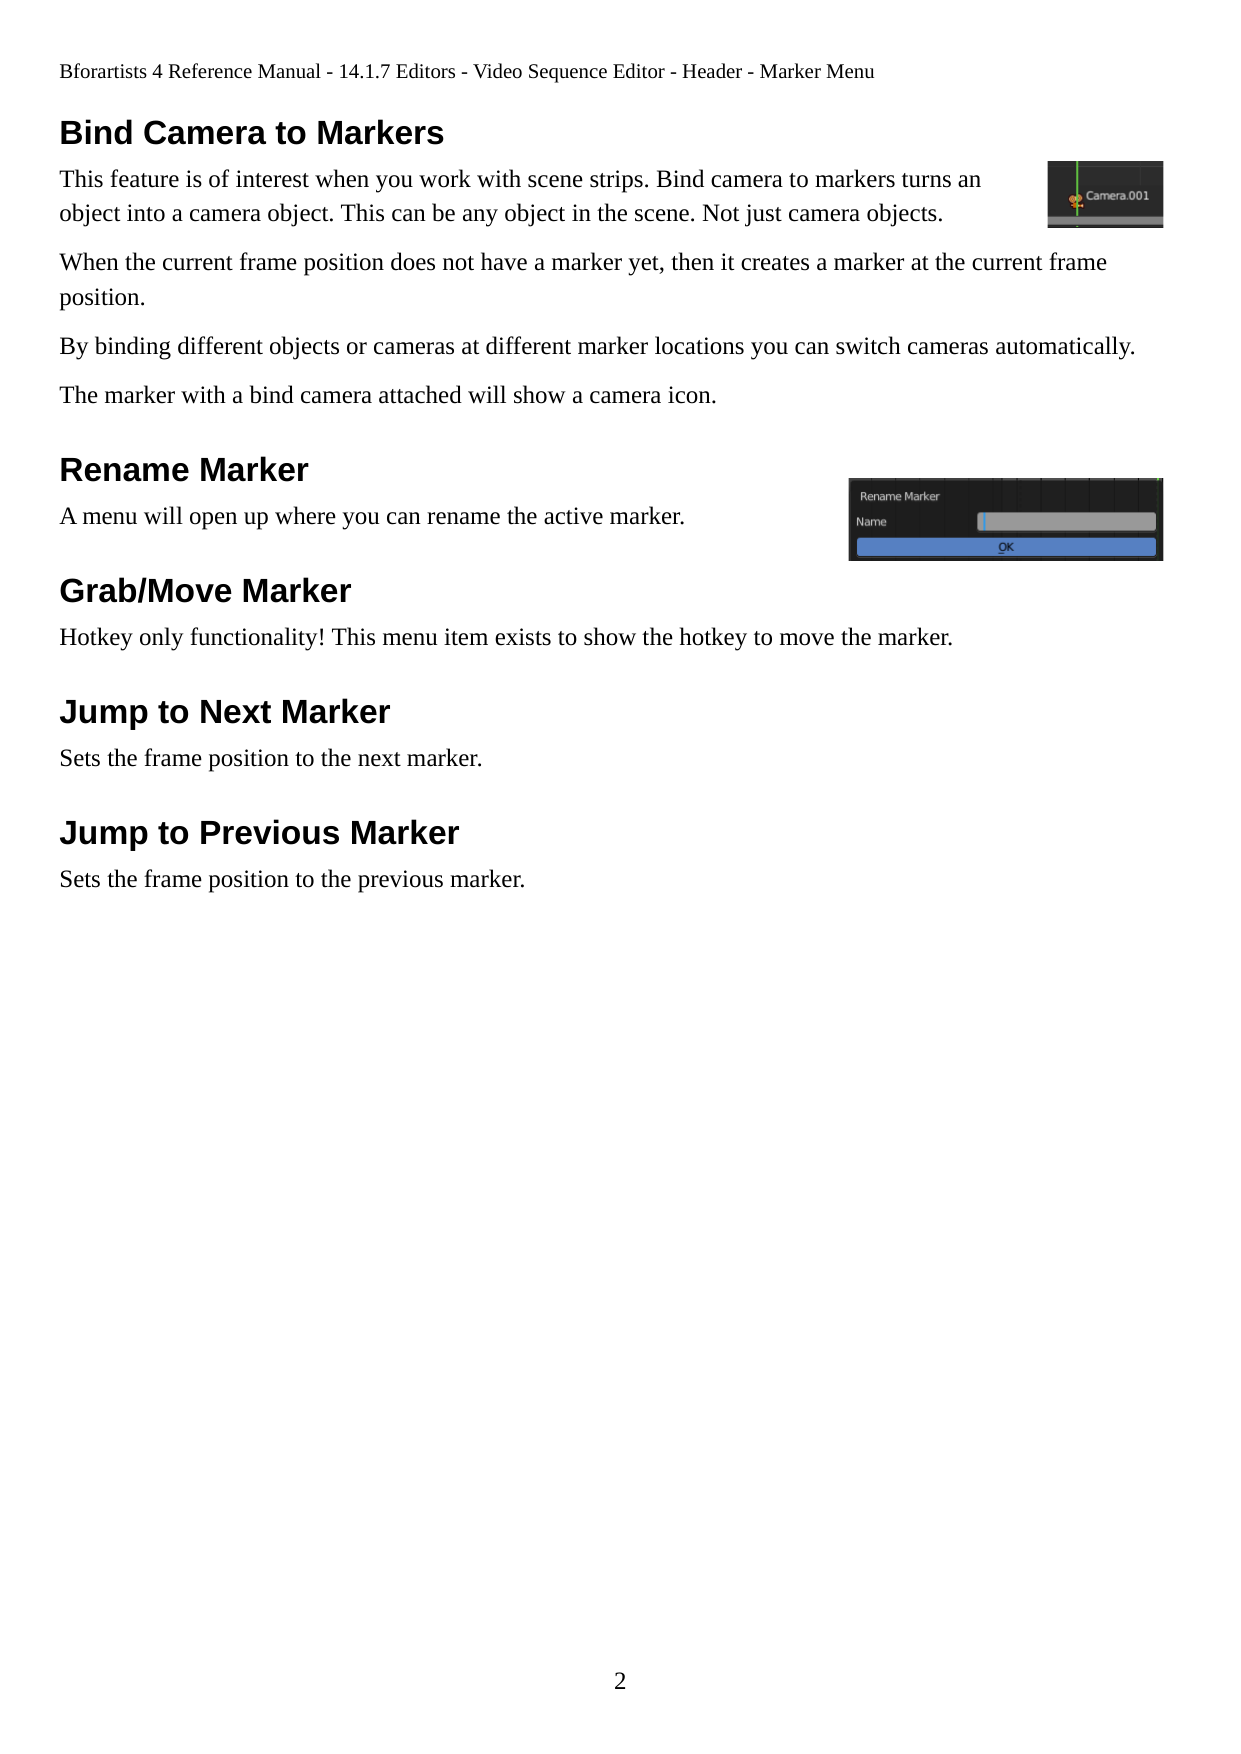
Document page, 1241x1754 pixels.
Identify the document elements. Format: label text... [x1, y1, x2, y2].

text By binding different objects or cameras at different marker locations you can switch cameras automatically. [59, 331, 1181, 359]
subtitle Jump to Previous Marker [59, 813, 1181, 852]
picture [848, 478, 1164, 561]
text The marker with a bind camera attached will show a camera icon. [59, 380, 1181, 409]
text A menu will open up where you can rename the active marker. [59, 501, 848, 530]
text Hotkey only functionality! This menu item exists to show the hotkey to move the marker. [59, 622, 1181, 651]
text Sets the frame position to the previous marker. [59, 864, 1181, 893]
subtitle Grab/Move Marker [59, 571, 1181, 609]
text Sets the frame position to the next marker. [59, 743, 1181, 772]
picture [1047, 161, 1164, 228]
text This feature is of interest when you work with scene strips. Bind camera to markers turns an object into a camera object. This can be any object in the scene. Not just camera objects. [59, 164, 1047, 227]
subtitle Rename Marker [59, 450, 1181, 488]
text When the current frame position does not have a marker yet, then it creates a marker at the current frame position. [59, 247, 1181, 311]
subtitle Jump to Next Marker [59, 692, 1181, 731]
subtitle Bind Camera to Markers [59, 113, 1181, 151]
